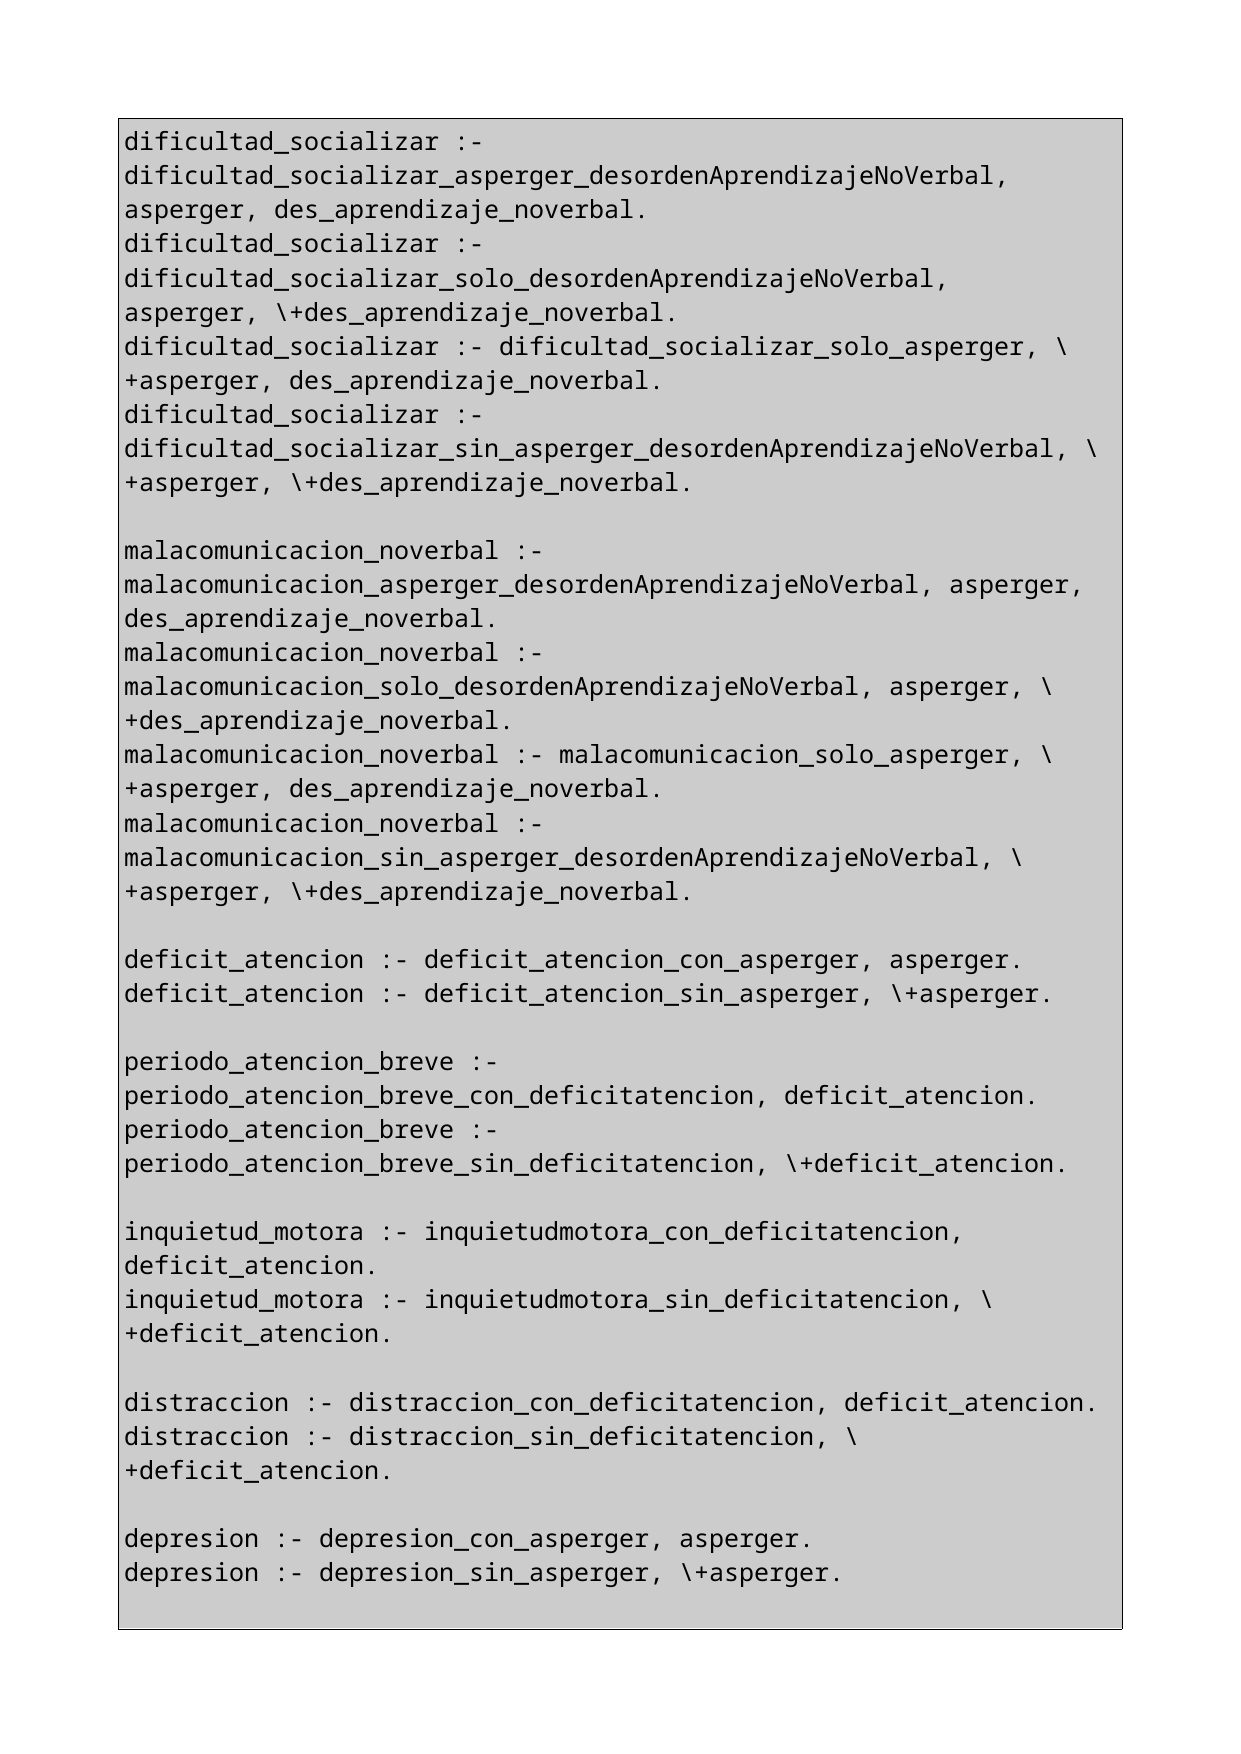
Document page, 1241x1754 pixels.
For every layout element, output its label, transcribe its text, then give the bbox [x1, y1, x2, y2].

table_header dificultad_socializar :- dificultad_socializar_asperger_desordenAprendizajeNoVerbal, asperger, des_aprendizaje_noverbal. dificultad_socializar :- dificultad_socializar_solo_desordenAprendizajeNoVerbal, asperger, \+des_aprendizaje_noverbal. dificultad_socializar :- dificultad_socializar_solo_asperger, \+asperger, des_aprendizaje_noverbal. dificultad_socializar :- dificultad_socializar_sin_asperger_desordenAprendizajeNoVerbal, \+asperger, \+des_aprendizaje_noverbal. malacomunicacion_noverbal :- malacomunicacion_asperger_desordenAprendizajeNoVerbal, asperger, des_aprendizaje_noverbal. malacomunicacion_noverbal :- malacomunicacion_solo_desordenAprendizajeNoVerbal, asperger, \+des_aprendizaje_noverbal. malacomunicacion_noverbal :- malacomunicacion_solo_asperger, \+asperger, des_aprendizaje_noverbal. malacomunicacion_noverbal :- malacomunicacion_sin_asperger_desordenAprendizajeNoVerbal, \+asperger, \+des_aprendizaje_noverbal. deficit_atencion :- deficit_atencion_con_asperger, asperger. deficit_atencion :- deficit_atencion_sin_asperger, \+asperger. periodo_atencion_breve :- periodo_atencion_breve_con_deficitatencion, deficit_atencion. periodo_atencion_breve :- periodo_atencion_breve_sin_deficitatencion, \+deficit_atencion. inquietud_motora :- inquietudmotora_con_deficitatencion, deficit_atencion. inquietud_motora :- inquietudmotora_sin_deficitatencion, \+deficit_atencion. distraccion :- distraccion_con_deficitatencion, deficit_atencion. distraccion :- distraccion_sin_deficitatencion, \+deficit_atencion. depresion :- depresion_con_asperger, asperger. depresion :- depresion_sin_asperger, \+asperger. [119, 119, 1122, 1628]
